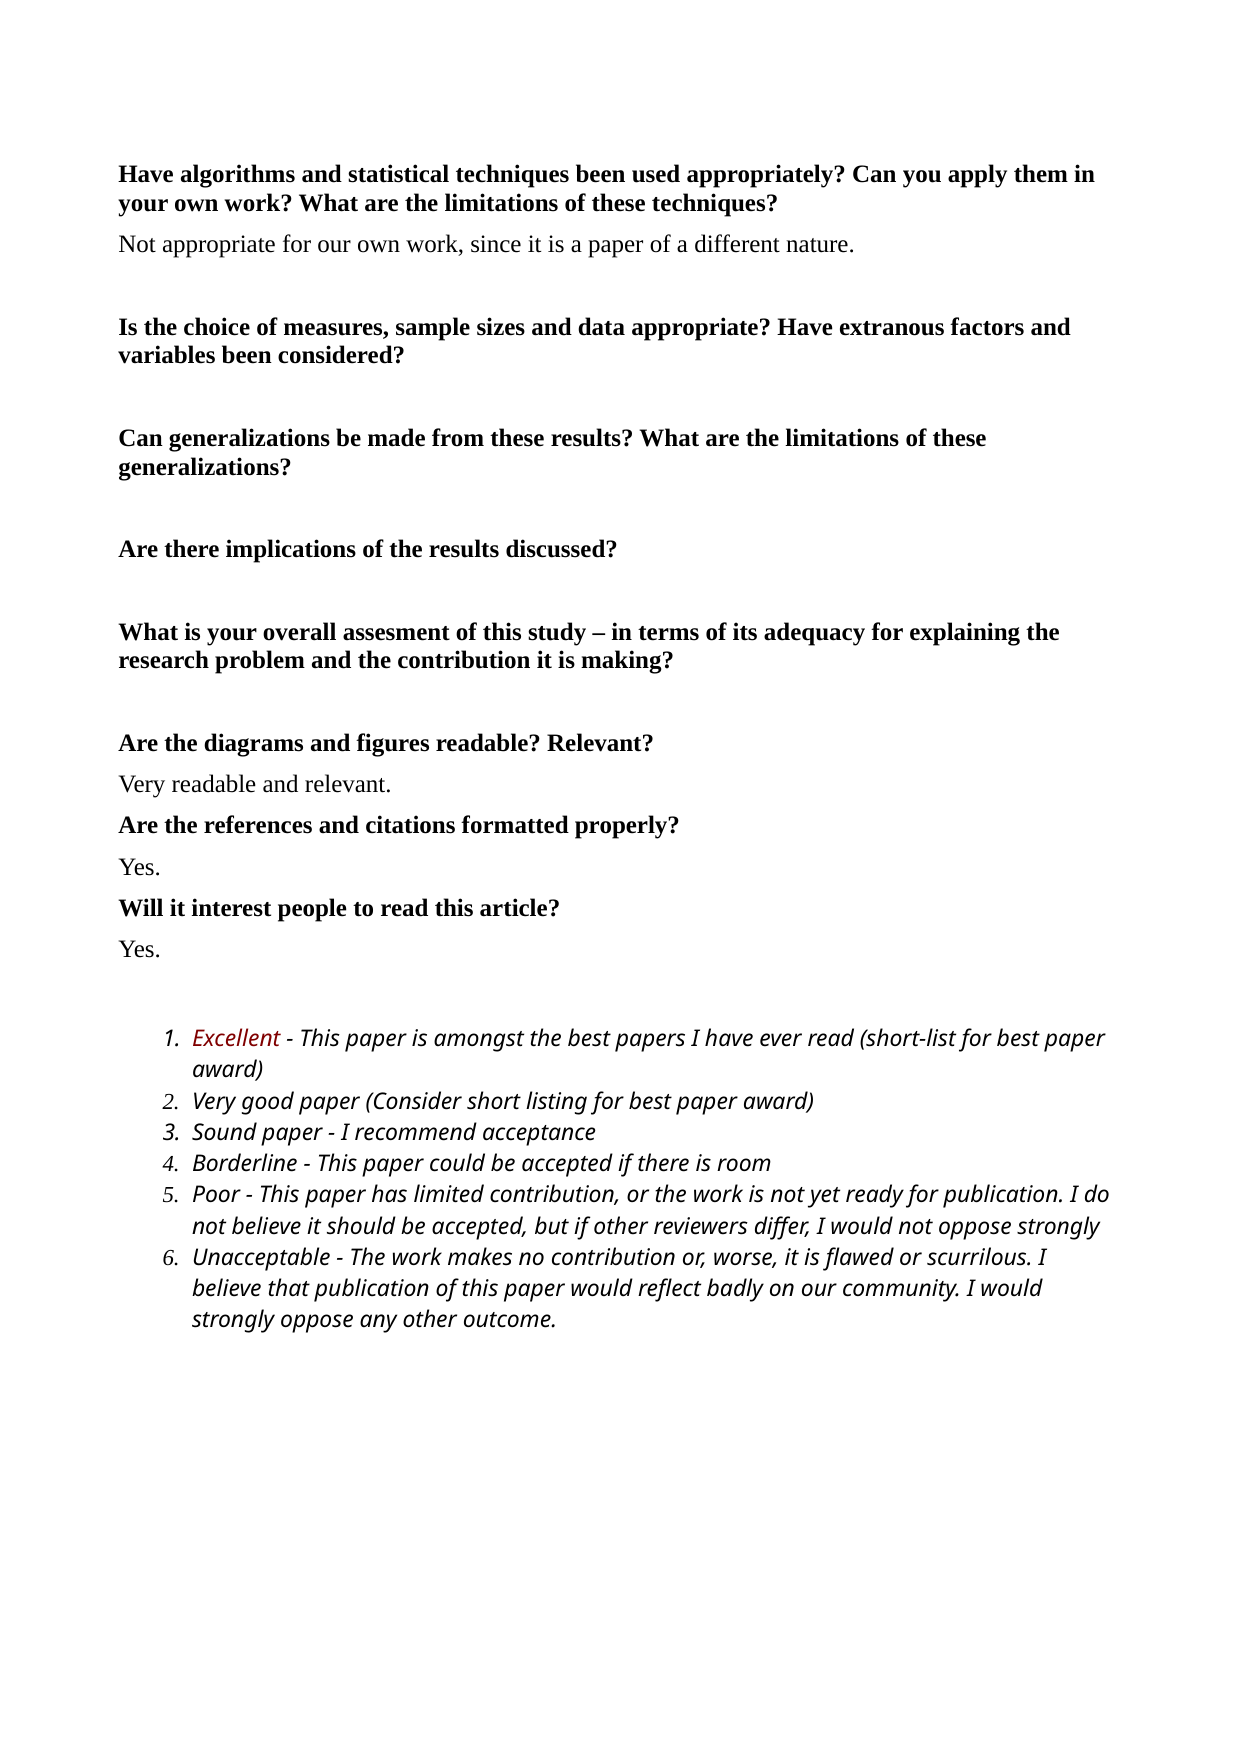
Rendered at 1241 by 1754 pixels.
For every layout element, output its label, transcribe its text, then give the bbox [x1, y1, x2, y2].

list Sound paper - I recommend acceptance [162, 1116, 1122, 1147]
text Will it interest people to read this article? [118, 893, 1122, 922]
text Can generalizations be made from these results? What are the limitations of these generalizations? [118, 423, 1122, 481]
list Excellent - This paper is amongst the best papers I have ever read (short-list for best paper award) [162, 1022, 1122, 1085]
text Yes. [118, 934, 1122, 963]
list Borderline - This paper could be accepted if there is room [162, 1147, 1122, 1178]
text Very readable and relevant. [118, 769, 1122, 798]
list Poor - This paper has limited contribution, or the work is not yet ready for publication. I do not believe it should be accepted, but if other reviewers differ, I would not oppose strongly [162, 1178, 1122, 1241]
list Unacceptable - The work makes no contribution or, worse, it is flawed or scurrilous. I believe that publication of this paper would reflect badly on our community. I would strongly oppose any other outcome. [162, 1241, 1122, 1335]
text Not appropriate for our own work, since it is a paper of a different nature. [118, 229, 1122, 258]
text Have algorithms and statistical techniques been used appropriately? Can you apply them in your own work? What are the limitations of these techniques? [118, 159, 1122, 217]
text Are the diagrams and figures readable? Relevant? [118, 728, 1122, 757]
list Very good paper (Consider short listing for best paper award) [162, 1085, 1122, 1116]
text Is the choice of measures, sample sizes and data appropriate? Have extranous factors and variables been considered? [118, 312, 1122, 369]
text What is your overall assesment of this study – in terms of its adequacy for explaining the research problem and the contribution it is making? [118, 617, 1122, 674]
text Are the references and citations formatted properly? [118, 811, 1122, 839]
text Yes. [118, 852, 1122, 881]
text Are there implications of the results discussed? [118, 534, 1122, 563]
